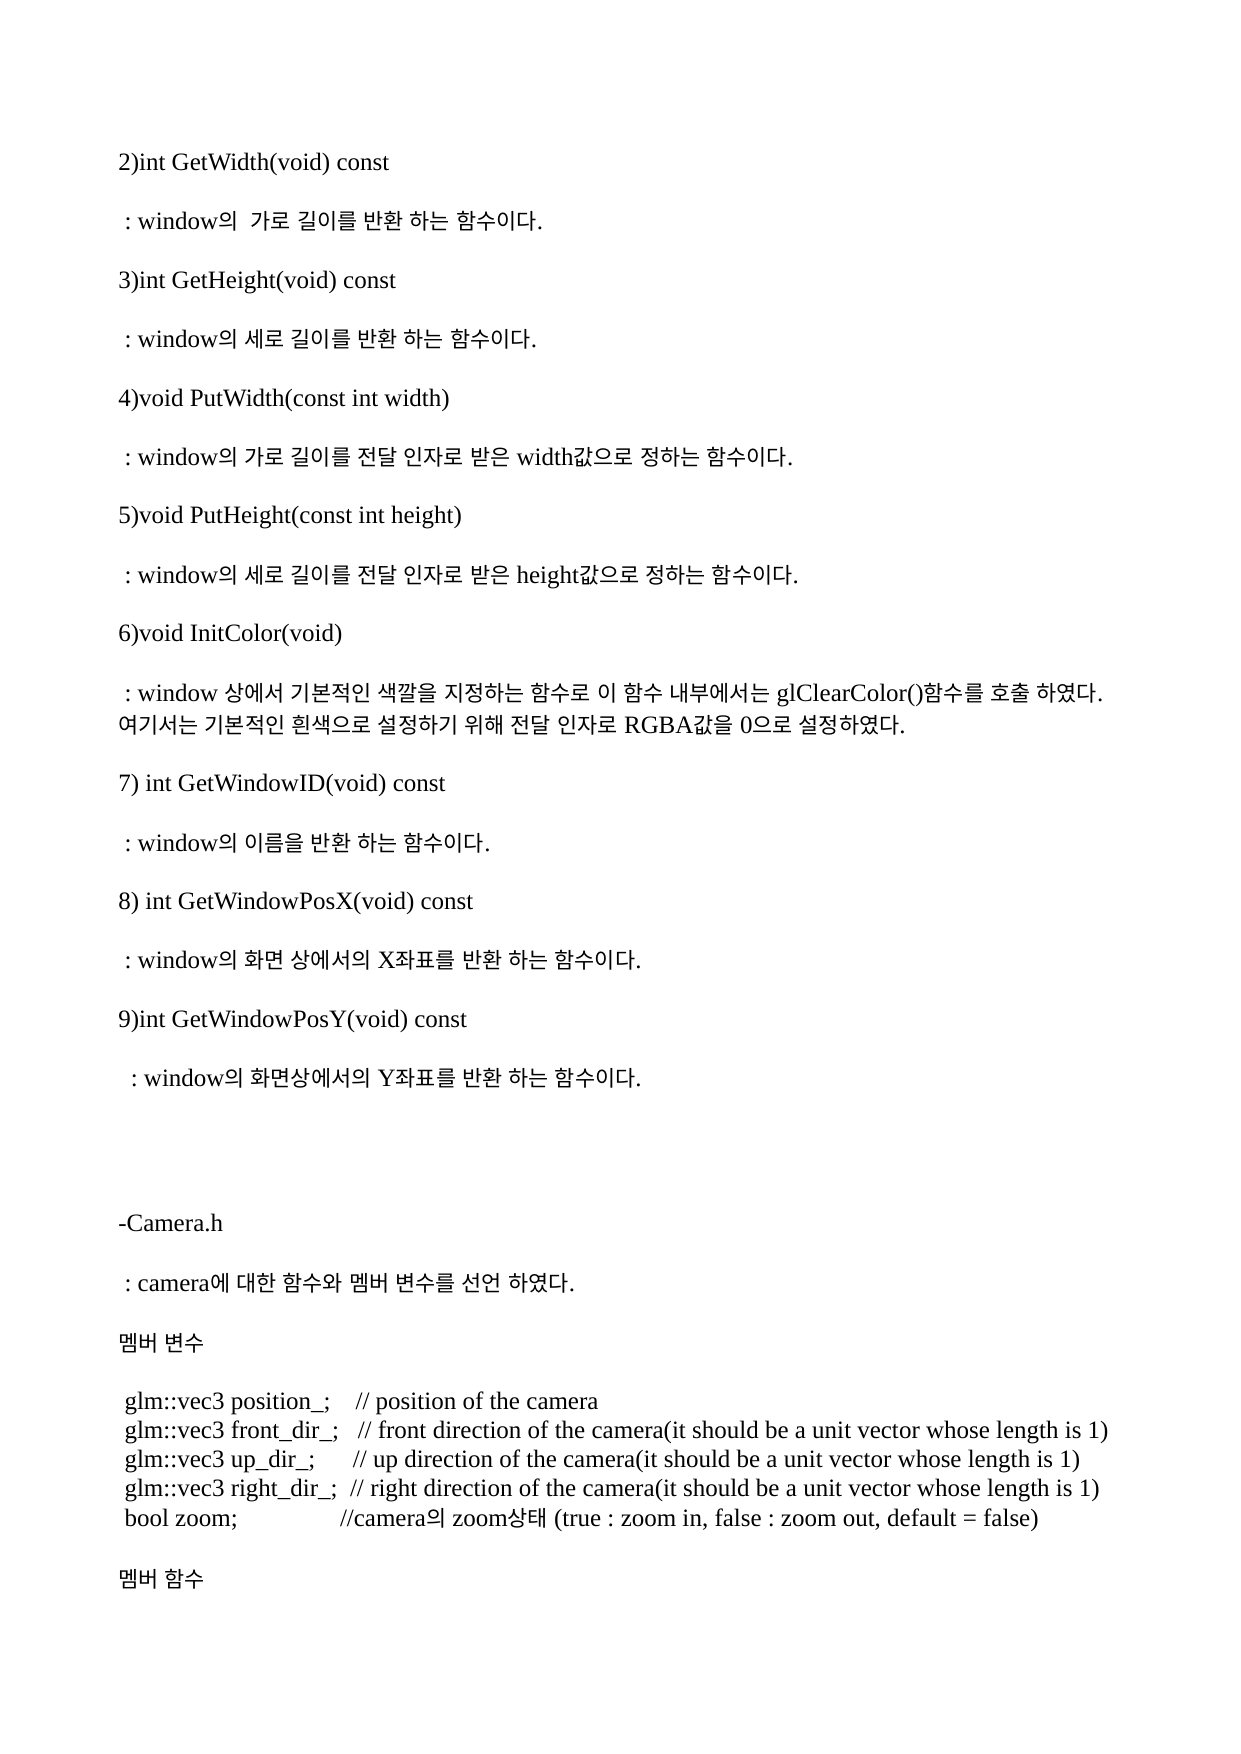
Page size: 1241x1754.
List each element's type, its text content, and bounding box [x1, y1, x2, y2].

text : window 상에서 기본적인 색깔을 지정하는 함수로 이 함수 내부에서는 glClearColor()함수를 호출 하였다. 여기서는 기본적인 흰색으로 설정하기 위해 전달 인자로 RGBA값을 0으로 설정하였다. [118, 676, 1122, 739]
text 7) int GetWindowID(void) const [118, 768, 1122, 797]
text 9)int GetWindowPosY(void) const [118, 1004, 1122, 1033]
text glm::vec3 front_dir_; // front direction of the camera(it should be a unit vector whose length is 1) [118, 1415, 1122, 1444]
text : window의 화면 상에서의 X좌표를 반환 하는 함수이다. [118, 943, 1122, 975]
text glm::vec3 right_dir_; // right direction of the camera(it should be a unit vector whose length is 1) [118, 1473, 1122, 1501]
text -Camera.h [118, 1208, 1122, 1237]
text 6)void InitColor(void) [118, 618, 1122, 647]
text 5)void PutHeight(const int height) [118, 501, 1122, 529]
text 4)void PutWidth(const int width) [118, 383, 1122, 411]
text : window의 화면상에서의 Y좌표를 반환 하는 함수이다. [118, 1061, 1122, 1093]
text 멤버 함수 [118, 1562, 1122, 1593]
text : camera에 대한 함수와 멤버 변수를 선언 하였다. [118, 1266, 1122, 1297]
text 멤버 변수 [118, 1326, 1122, 1358]
text glm::vec3 up_dir_; // up direction of the camera(it should be a unit vector whose length is 1) [118, 1444, 1122, 1473]
text : window의 세로 길이를 전달 인자로 받은 height값으로 정하는 함수이다. [118, 558, 1122, 590]
text : window의 이름을 반환 하는 함수이다. [118, 826, 1122, 857]
text glm::vec3 position_; // position of the camera [118, 1386, 1122, 1415]
text 8) int GetWindowPosX(void) const [118, 886, 1122, 915]
text : window의 세로 길이를 반환 하는 함수이다. [118, 322, 1122, 354]
text bool zoom; //camera의 zoom상태 (true : zoom in, false : zoom out, default = false) [118, 1501, 1122, 1533]
text : window의 가로 길이를 전달 인자로 받은 width값으로 정하는 함수이다. [118, 440, 1122, 472]
text 2)int GetWidth(void) const [118, 147, 1122, 176]
text : window의 가로 길이를 반환 하는 함수이다. [118, 204, 1122, 236]
text 3)int GetHeight(void) const [118, 265, 1122, 293]
